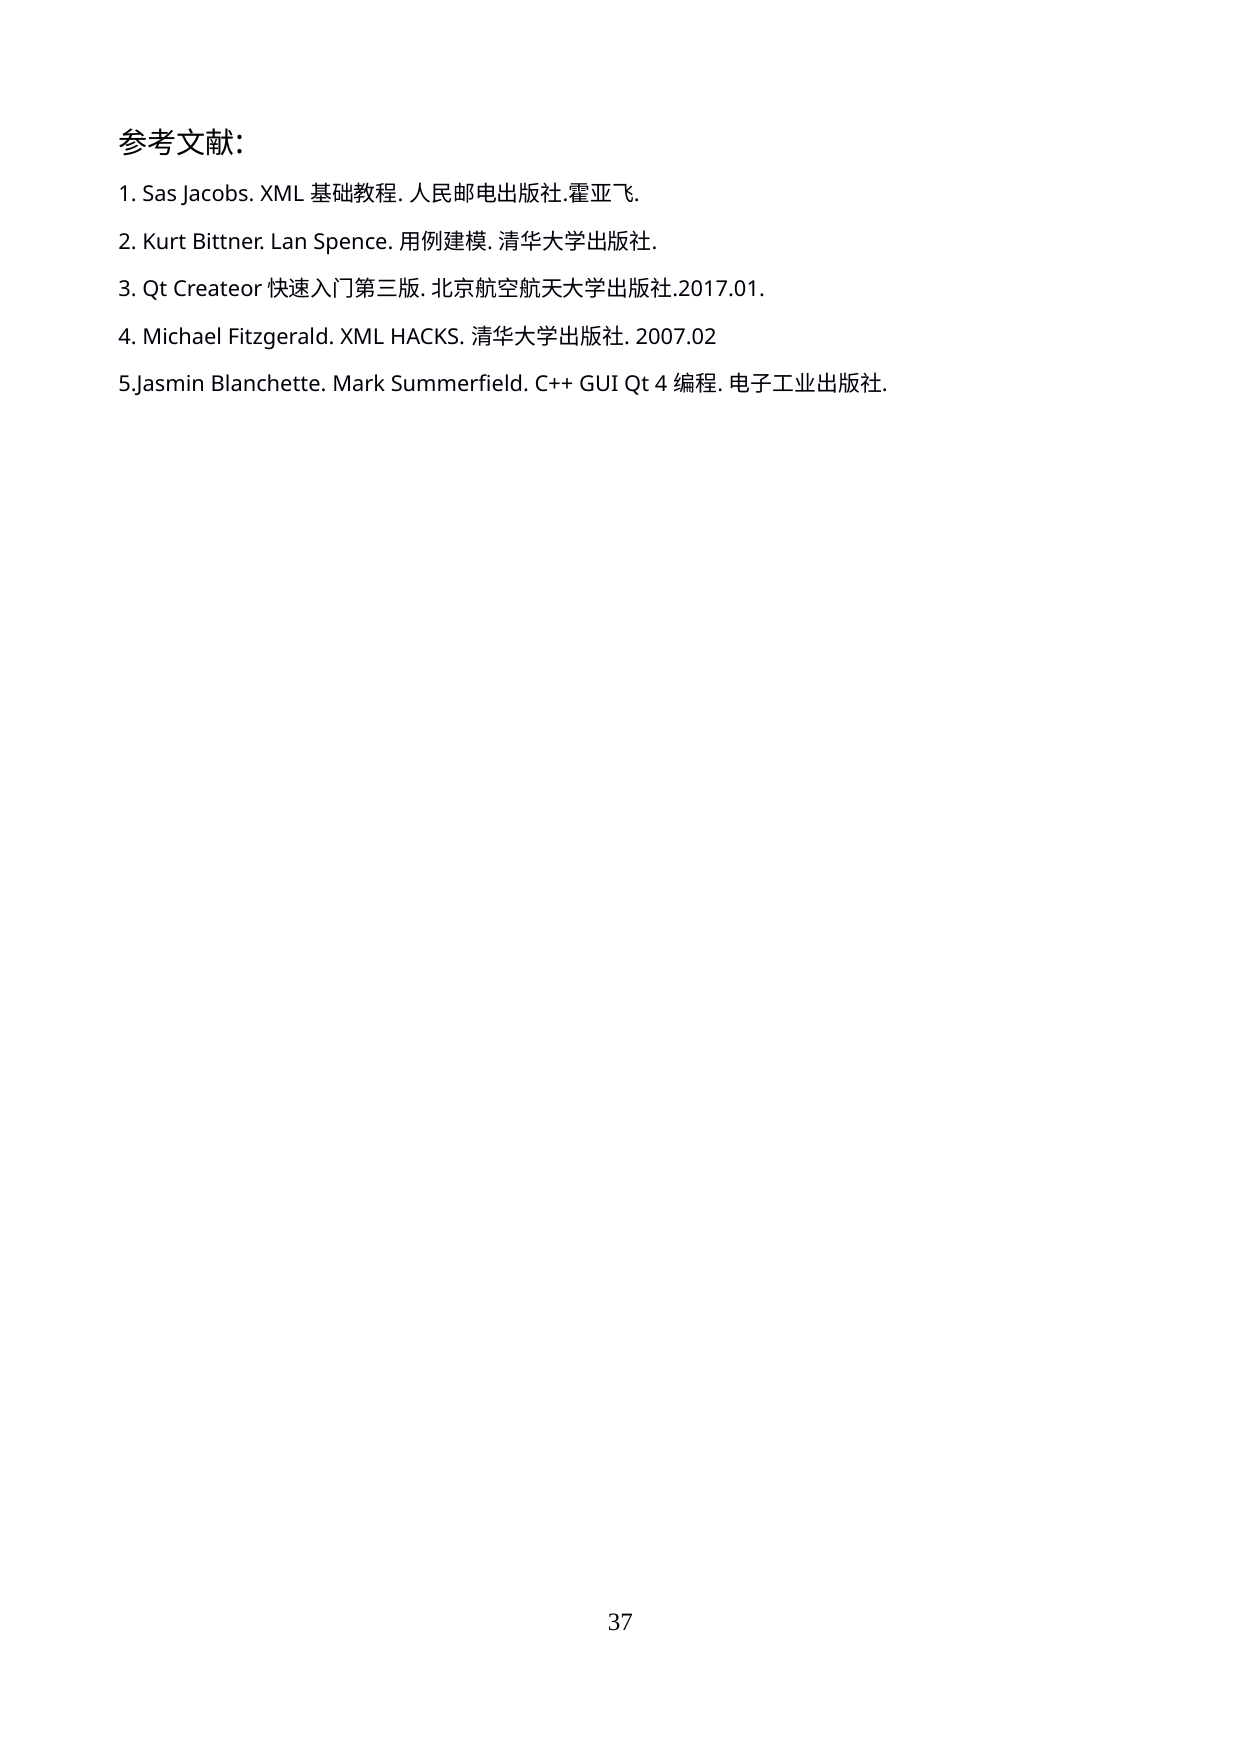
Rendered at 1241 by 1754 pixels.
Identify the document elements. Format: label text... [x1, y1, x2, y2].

subtitle 参考文献: [118, 118, 1122, 163]
text 3. Qt Createor快速入门第三版. 北京航空航天大学出版社.2017.01. [118, 271, 1122, 303]
text 5.Jasmin Blanchette. Mark Summerfield. C++ GUI Qt 4 编程. 电子工业出版社. [118, 366, 1211, 398]
text 2. Kurt Bittner. Lan Spence. 用例建模. 清华大学出版社. [118, 224, 1122, 255]
text 1. Sas Jacobs. XML 基础教程. 人民邮电出版社.霍亚飞. [118, 176, 1122, 208]
text 4. Michael Fitzgerald. XML HACKS. 清华大学出版社. 2007.02 [118, 319, 1122, 351]
